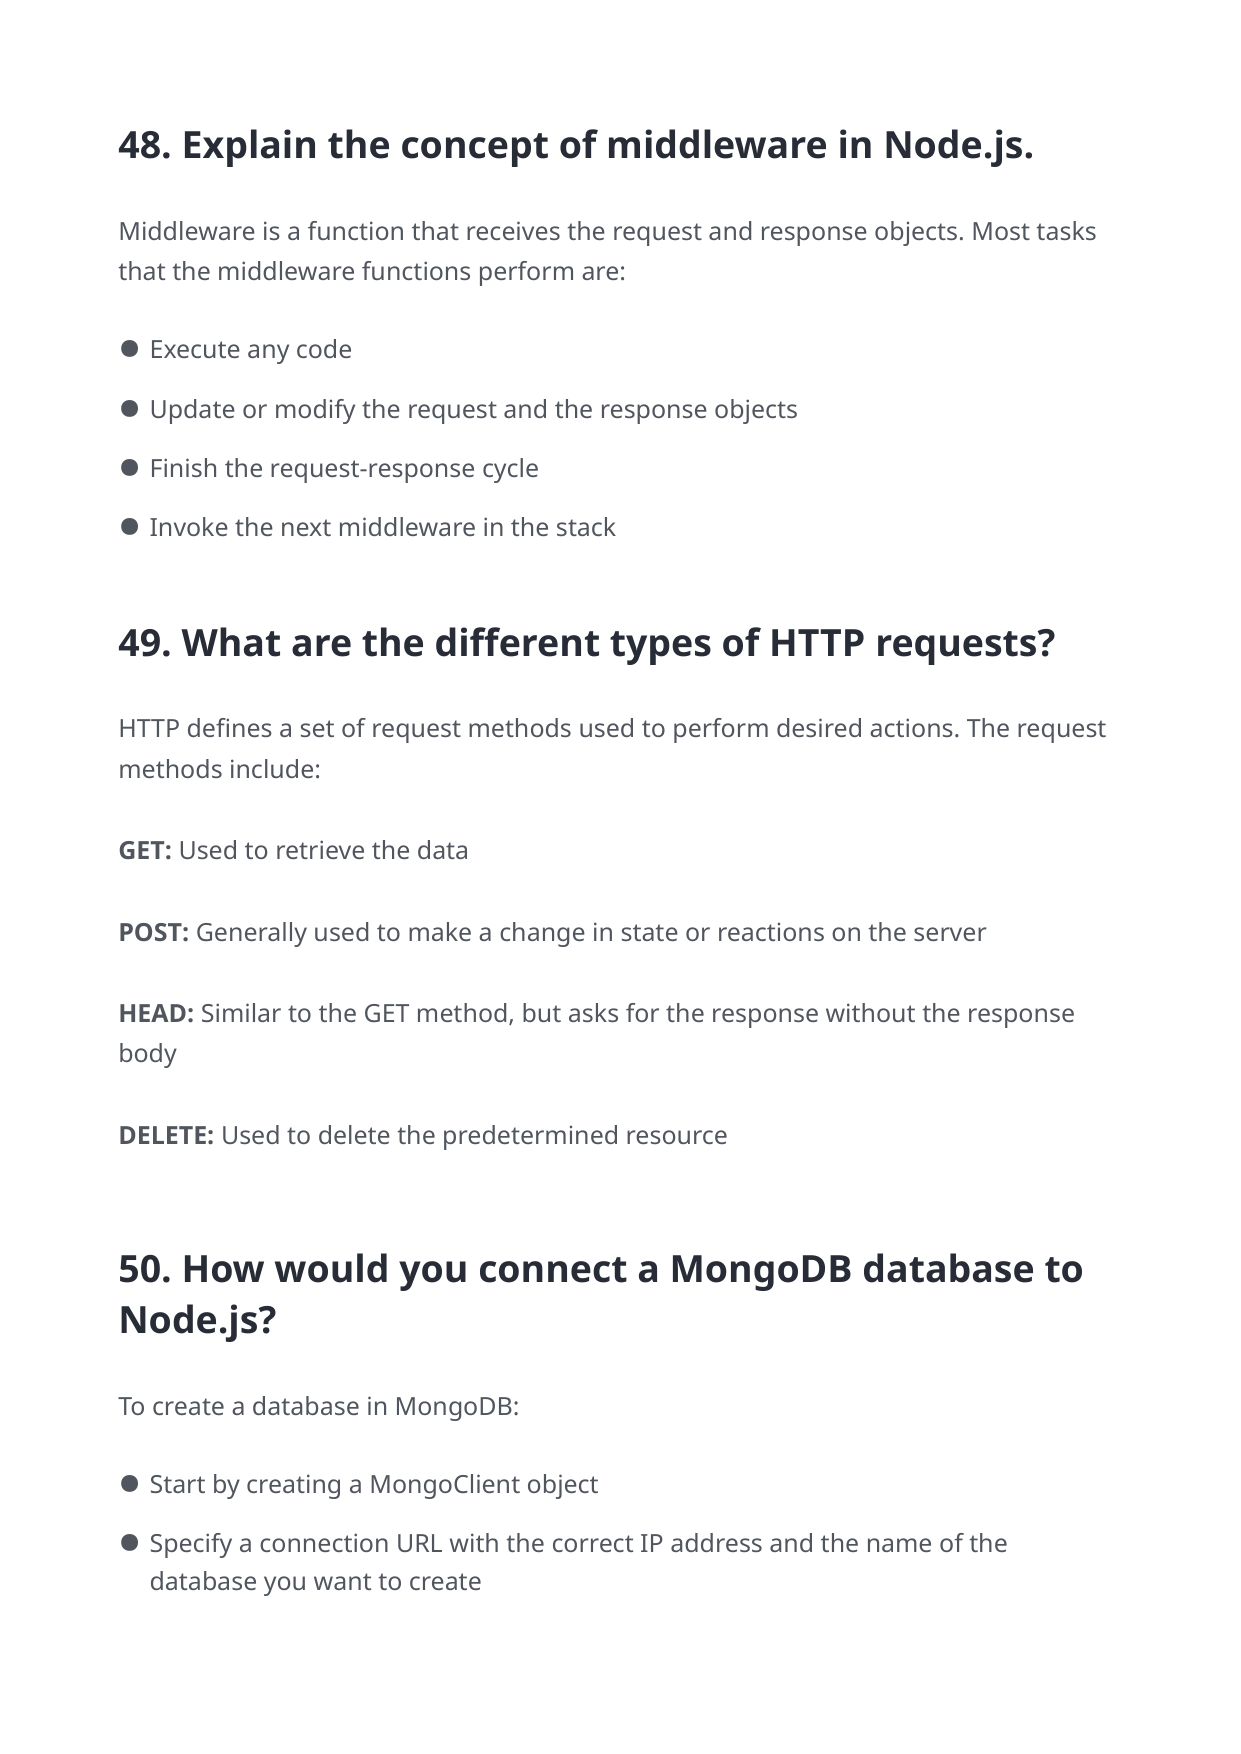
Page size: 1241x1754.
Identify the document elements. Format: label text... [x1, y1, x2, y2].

text POST: Generally used to make a change in state or reactions on the server [118, 908, 1122, 948]
text Middleware is a function that receives the request and response objects. Most tasks that the middleware functions perform are: [118, 207, 1122, 288]
text HTTP defines a set of request methods used to perform desired actions. The request methods include: [118, 704, 1122, 786]
subtitle 50. How would you connect a MongoDB database to Node.js? [118, 1242, 1122, 1344]
subtitle 48. Explain the concept of middleware in Node.js. [118, 118, 1122, 169]
text HEAD: Similar to the GET method, but asks for the response without the response body [118, 989, 1122, 1070]
list Finish the request-response cycle [120, 447, 1122, 485]
list Start by creating a MongoClient object [120, 1463, 1122, 1500]
list Invoke the next middleware in the stack [120, 507, 1122, 544]
text To create a database in MongoDB: [118, 1382, 1122, 1422]
list Update or modify the request and the response objects [120, 388, 1122, 425]
list Execute any code [120, 328, 1122, 366]
subtitle 49. What are the different types of HTTP requests? [118, 616, 1122, 667]
text DELETE: Used to delete the predetermined resource [118, 1111, 1122, 1151]
text GET: Used to retrieve the data [118, 826, 1122, 867]
list Specify a connection URL with the correct IP address and the name of the database you want to create [120, 1522, 1122, 1597]
